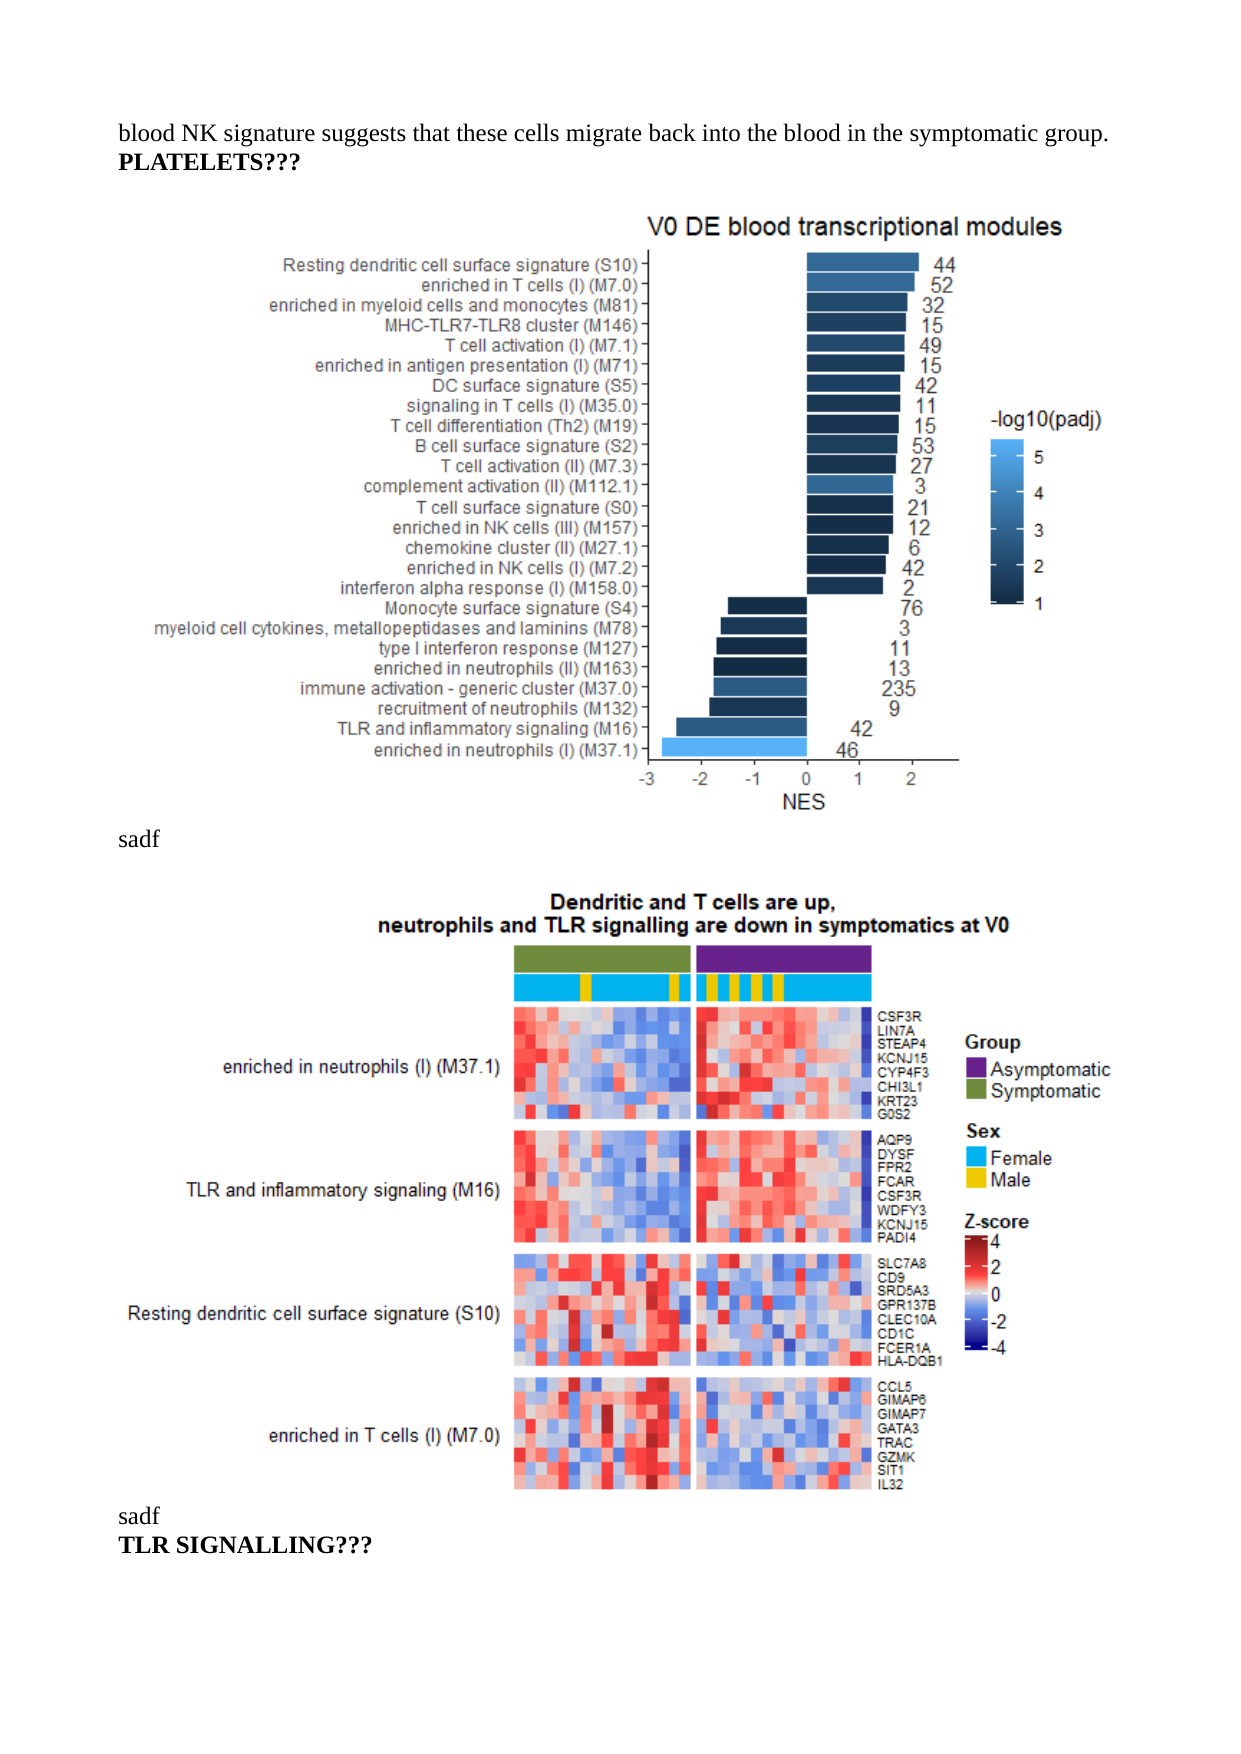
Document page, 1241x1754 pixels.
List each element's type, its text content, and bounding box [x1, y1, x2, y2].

text blood NK signature suggests that these cells migrate back into the blood in the symptomatic group. PLATELETS??? [118, 118, 1122, 176]
picture [118, 204, 1123, 824]
text sadf [118, 1501, 1122, 1530]
picture [118, 881, 1123, 1501]
text sadf [118, 824, 1122, 853]
text TLR SIGNALLING??? [118, 1530, 1122, 1558]
